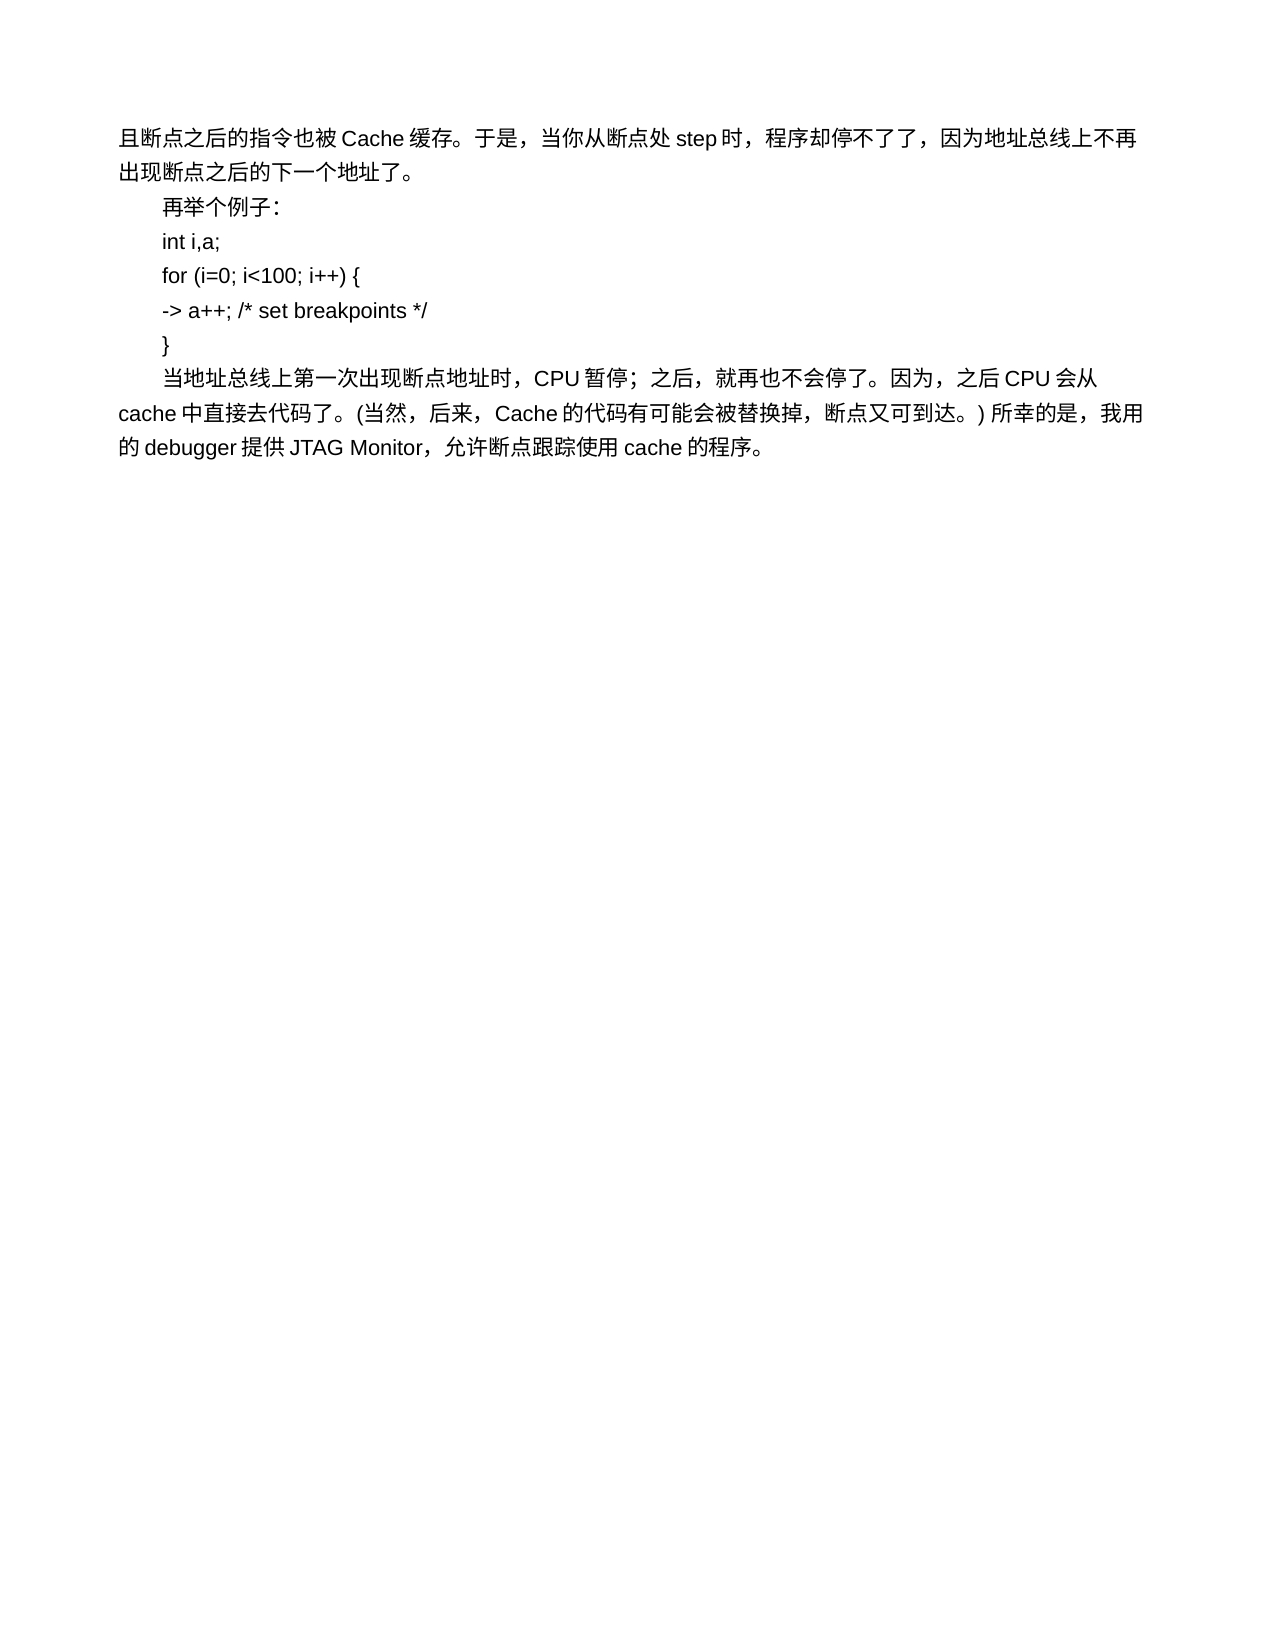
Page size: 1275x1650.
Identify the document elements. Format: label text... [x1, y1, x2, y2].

text MMU简介 嵌入式系统中，存储系统差别很大，可包含多种类型的存储器件，如FLASH，SRAM，SDRAM，ROM等，这些不同类型的存储器件速度和宽度等各不相同；在访问存储单元时，可能采取平板式的地址映射机制对其操作，或需要使用虚拟地址对其进行读写；系统中，需引入存储保护机制，增强系统的安全性。为适应如此复杂的存储体系要求，ARM处理器中引入了存储管理单元来管理存储系统。 §1.3.1 内存管理单元（MMU）介绍 在ARM存储系统中，使用MMU实现虚拟地址到实际物理地址的映射。为何要实现这种映射？首先就要从一个嵌入式系统的基本构成和运行方式着手。系统上电时，处理器的程序指针从0x0（或者是由0Xffff_0000处高端启动）处启动，顺序执行程序，在程序指针（PC）启动地址，属于非易失性存储器空间范围，如ROM、FLASH等。然而与上百兆的嵌入式处理器相比，FLASH、ROM等存储器响应速度慢，已成为提高系统性能的一个瓶颈。而SDRAM具有很高的响应速度，为何不使用 SDRAM来执行程序呢？为了提高系统整体速度，可以这样设想，利用FLASH、ROM对系统进行配置，把真正的应用程序下载到SDRAM中运行，这样就可以提高系统的性能。 然而这种想法又遇到了另外一个问题，当ARM处理器响应异常事件时，程序指针将要跳转到一个确定的位置，假设发生了IRQ中断，PC 将指向0x18(如果为高端启动，则相应指向0vxffff_0018处)，而此时0x18处仍为非易失性存储器所占据的位置，则程序的执行还是有一部分要在FLASH或者ROM中来执行的。那么我们可不可以使程序完全都SDRAM中运行那？答案是肯定的，这就引入了MMU，利用MMU，可把SDRAM的地址完全映射到0x0起始的一片连续地址空间，而把原来占据这片空间的FLASH或者ROM映射到其它不相冲突的存储空间位置。例如，FLASH的地址从 0x0000_0000－0x00ff_ffff,而SDRAM的地址范围是0x3000_0000－0x31ff_ffff，则可把SDRAM地址映射为0x0000_0000－0x1fff_ffff而FLASH的地址可以映射到0x9000_0000－0x90ff_ffff（此处地址空间为空闲，未被占用）。映射完成后，如果处理器发生异常，假设依然为IRQ中断，PC指针指向0x18处的地址，而这个时候PC实际上是从位于物理地址的 0x3000_0018处读取指令。通过MMU的映射，则可实现程序完全运行在SDRAM之中。（对于部分处理器，如SEP4020，通过Remap同样可以实现类似功能，而不一定要通过MMU，见二楼说明） 在实际的应用中，可能会把两片不连续的物理地址空间分配给SDRAM。而在操作系统中，习惯于把SDRAM的空间连续起来，方便内存管理，且应用程序申请大块的内存时，操作系统内核也可方便地分配。通过MMU可实现不连续的物理地址空间映射为连续的虚拟地址空间。操作系统内核或者一些比较关键的代码，一般是不希望被用户应用程序所访问的。通过MMU可以控制地址空间的访问权限，从而保护这些代码不被破坏。 MMU 的实现过程，实际上就是一个查表映射的过程。建立页表（translate table）是实现MMU功能不可缺少的一步。页表是位于系统的内存中，页表的每一项对应于一个虚拟地址到物理地址的映射。每一项的长度即是一个字的长度（在ARM中，一个字的长度被定义为4字节）。页表项除完成虚拟地址到物理地址的映射功能之外，还定义了访问权限和缓冲特性等。 MMU的映射分为两种，一级页表的变换和二级页表变换。两者的不同之处就是所实现的变换地址空间大小不同。一级页表变换支持1M大小的存储空间的映射，而二级可以支持64KB、4KB和1KB大小地址空间的映射。要实现从虚拟地址到物理地址的映射，必然会遇到一个问题，如何找到这个页表。对于表的查找，要知道这个表的基地址和偏移地址，在具有MMU功能的处理器中，集成了一个被称为CP15的协处理器，该协处理器的C2寄存器中用于保存页表的基地址的映射。 对于实际编程工作而言，主要是确定如何编写页表中的内容并如何确定页表项地址。现举例如下：假设物理地址为0x36B0_0000~0x36Bf_ffff（1M空间）的一块连续空间需映射为0x0100_0000~0x010f_ffff的一块连续空间： 1．确定页表项中的内容：把物理地址的基地址作为页表项的高12位（31bit～21bit），填写访问属性。假设可以读写，可以读缓存、写缓冲，这样该页表项内容为0x36B0_0C00E； 2．确定页表基地址，填写页表基地址到CP15寄存器的C2中。页表的基地址要为64KB对齐； 3．计算出偏移地址，把内容填写到页表项地址中。页表项地址=页表基地址+（物理地址基地址>>18）,如页表基地址为0xA100_0000,那么，页表项地址=0xA100_0DAC；（LZ注：此处疑有误，参见二楼说明） 4．将页表项数值写到对应的页表项地址中。上例中，需要向地址0xA100_0DAC中写入0x36B0_0C00E。 ARM920T的MMU与Cache Cache 是高性能CPU解决总线访问速度瓶颈的方法，然而它的使用却是需要权衡的，因为缓存本身的动作，如块拷贝和替换等，也是很消耗CPU时间的。MMU的重要性勿庸置疑，ARM920T（和ARM720T）集成了MMU是其最大的卖点；有了MMU，高级的操作系统（虚拟地址空间，平面地址，进程保护等）才得以实现。二者都挺复杂，并且在920T中又高度耦合，相互配合操作，所以需要结合起来研究。同时，二者的操作对象都是内存，内存的使用是使用 MMU/Cache的关键。另外，MMU和Cache的控制寄存器不占用地址空间，CP15是操纵MMU/Cache的唯一途径。 Cache/Write Buffer的功能 Cache 通过预测CPU即将要访问的内存地址（一般都是顺序的），预先读取大块内存供CPU访问，来减少后续的内存总线上的读写操作，以提高速度。然而，如果程序中长跳转的次数很多，Cache的命中率就会显著降低，随之而来，大量的替换操作发生，于是，过多的内存操作反而降低了程序的性能。 ARM920T内部采用哈佛结构，将内部指令总线和数据总线分开，分别连接到ICache和DCache，再通过AMBA总线接口连接到ASB总线上去访问内存。Cache由Line组成，Line是Cache进行块读取和替换的单位。 Writer Buffer是和DCache相逆过程的一块硬件，目的也是通过减少memory bus的访问来提高性能。 MMU的功能 在内存中维护一张或几张表，就看你怎么给内存划分page和section了。通过CP15指定好转换表的位置，920T的硬件会自动将转换表的一部分读到 TLB中。CPU每次进行内存读写时，发出虚拟地址，参照TLB中的转换表转换到物理地址，并读取相应entry中的信息，以决定是否可以有权限读写和缓存。mmugen这个工具就是帮你构造这个表的，省的自己写程序了。 操作MMU，实际上就是如何分配和使用你的内存，并记录在translationtable里。 ARM920T中，MMU的每条entry包括Cachable和Buffable位来指定相应的内存是否可以用Cache缓存。此处就是MMU与Cache的交互作用处。 实际上，MMU和Cache的使用是操作系统设计者根据系统软硬件配置而考虑的事情。操作系统针对分配给应用程序的地址空间作内存保护和缓存优化。在没有操作系统的情况下，就需要我们自己来掌控它们了。其中，主要是合理分配内存。 我认为，以下几点需要着重考虑： 1) 安全第一！ -- 避免MMU和Cache的副作用。 当你在无OS的裸机上开发程序时，初始化运行环境的代码很重要，比如：各种模式堆栈指针的初始化；将代码和RW data从ROM拷贝到RAM；初始化.bss段（zero initialized）空间等。此时会有大量的内存操作，如果你enable了Cache，那么在拷贝完代码之后，一定要 invalidate ICache和flush DCache。否则将会出现缓存中的代码或数据与内存中的不一致，程序跑飞。 另外，有时候我们需要自己作loader来直接运行ELF文件，情况也是一样，拷贝完代码后一定要刷新Cache，以免不测。 还有，对硬件的操作要小心。很多寄存器值都是被硬件改变的，读写时，要保证确实访问到它的地址。首先，在C语言代码中声明为volatile变量，以防止内存读写被编译器优化掉；另外，设置好TLB，使得寄存器映射的地址空间不被缓存。 总之，缓存和内存中代码的不一致，是一定要避免的。 2) 弄巧成拙！ -- 只对频繁访问的地址空间进行Cache优化。 我们很清楚自己的程序中，那里有大量的运算，哪里有无数的循环或递归，而这正是Cache的用武之地，我们将这些空间进行缓存将大大提高运行速度。但是，很多函数或子程序往往仅仅运行很少几次，若是对它们也缓存，只会捡了芝麻丢了西瓜，造成不必要的缓存和替换操作，反而增加了系统负担，降低了整体性能。 3) 断点哪儿去了？ -- 如何调试“加速”了的代码？ 据我所知，一般，debugger都是通过扫描地址总线，在断点处暂停CPU。ARM9TDMI中集成的JTAG调试口，也是这样。 当我们调试使用Cache的代码时，将会出现问题。比如：CPU访问某断点所在地址之前的地址时，发生缓存操作，断点处代码被提前读入Cache，此时地址总线上出现了断点地址，CPU被debugger暂停，并且断点之后的指令也被Cache缓存。于是，当你从断点处step时，程序却停不了了，因为地址总线上不再出现断点之后的下一个地址了。 再举个例子： int i,a; for (i=0; i<100; i++) { -> a++; /* set breakpoints */ } 当地址总线上第一次出现断点地址时，CPU暂停；之后，就再也不会停了。因为，之后CPU会从cache中直接去代码了。(当然，后来，Cache的代码有可能会被替换掉，断点又可到达。) 所幸的是，我用的debugger提供JTAG Monitor，允许断点跟踪使用cache的程序。 [118, 118, 1157, 462]
